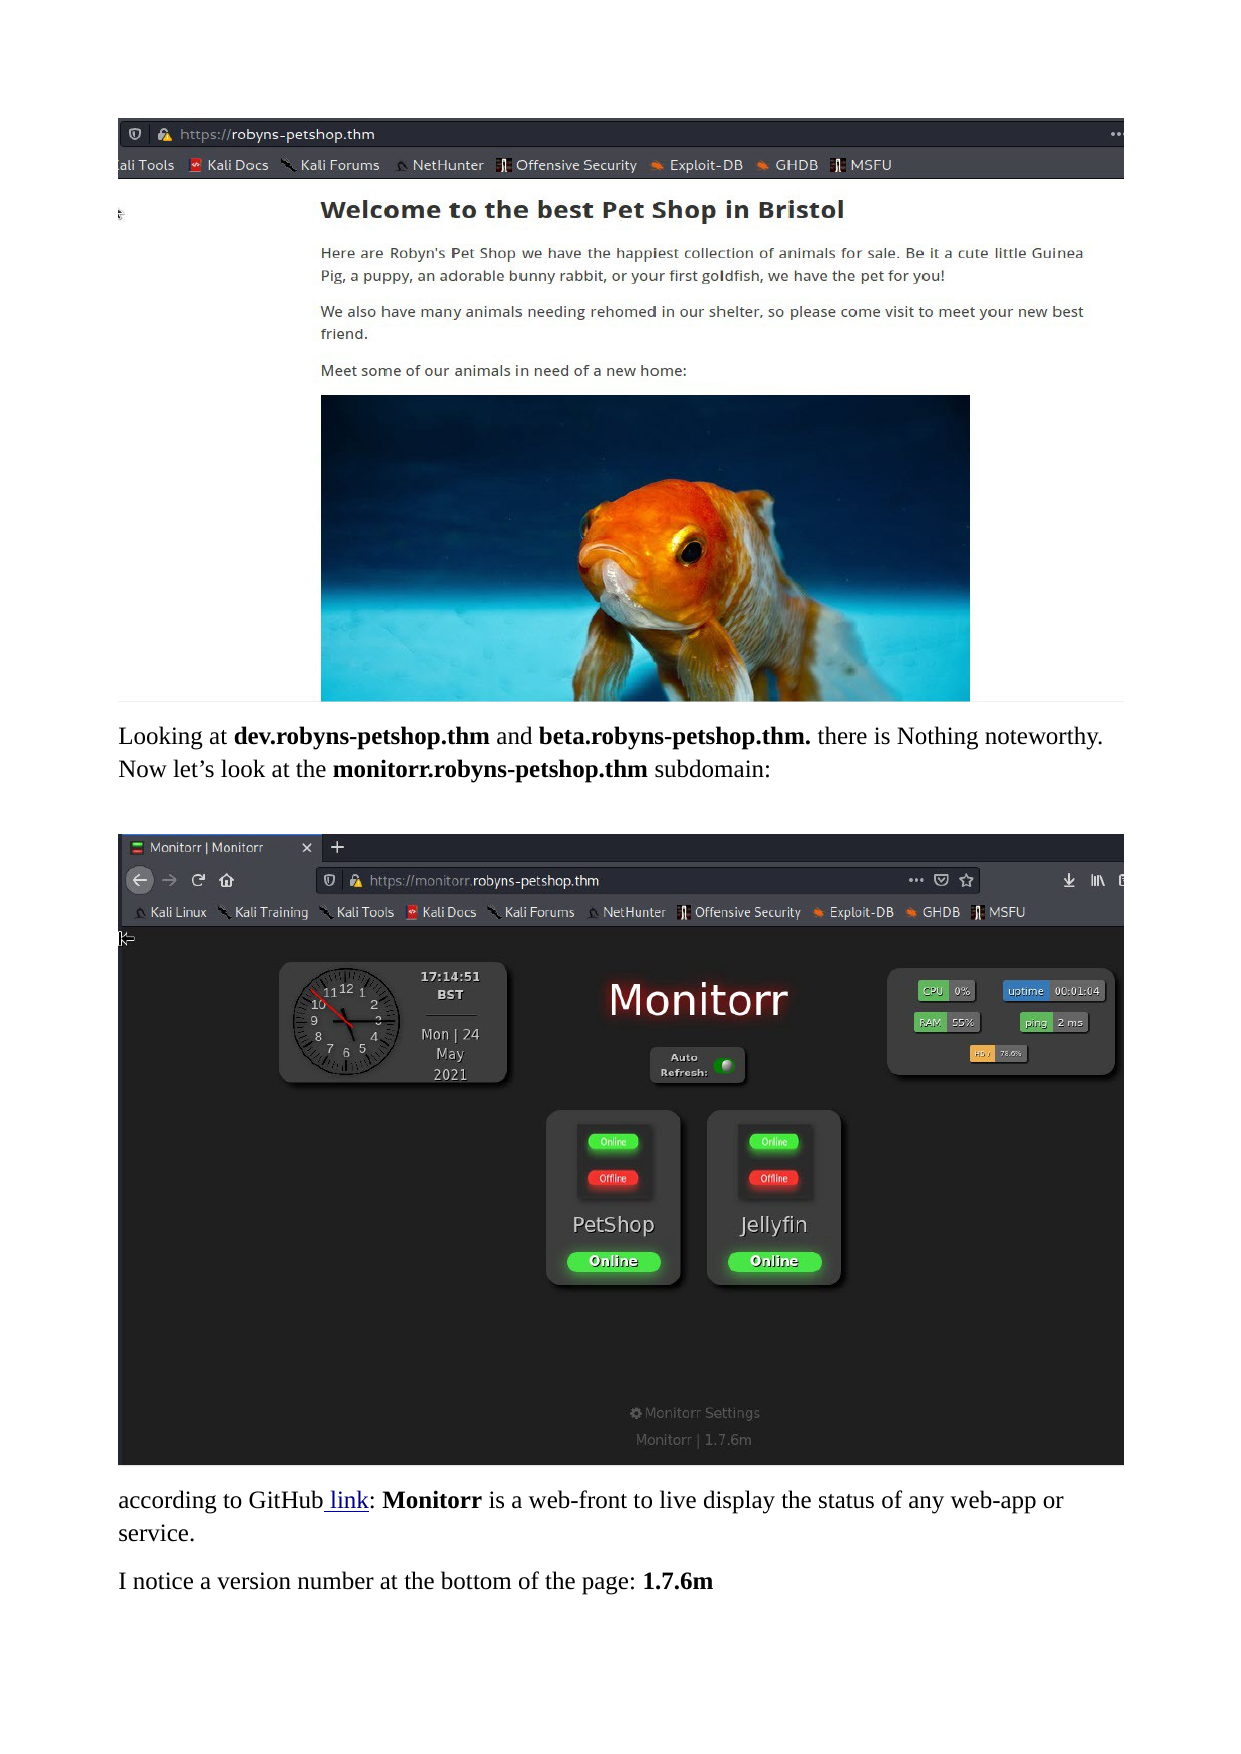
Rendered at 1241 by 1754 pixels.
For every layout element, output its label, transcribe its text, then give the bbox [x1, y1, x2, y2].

text according to GitHub link: Monitorr is a web-front to live display the status of any web-app or service. [118, 1486, 1122, 1547]
picture [118, 834, 1124, 1467]
text I notice a version number at the bottom of the page: 1.7.6m [118, 1566, 1122, 1595]
text Looking at dev.robyns-petshop.thm and beta.robyns-petshop.thm. there is Nothing noteworthy. Now let’s look at the monitorr.robyns-petshop.thm subdomain: [118, 721, 1122, 782]
picture [118, 118, 1124, 702]
